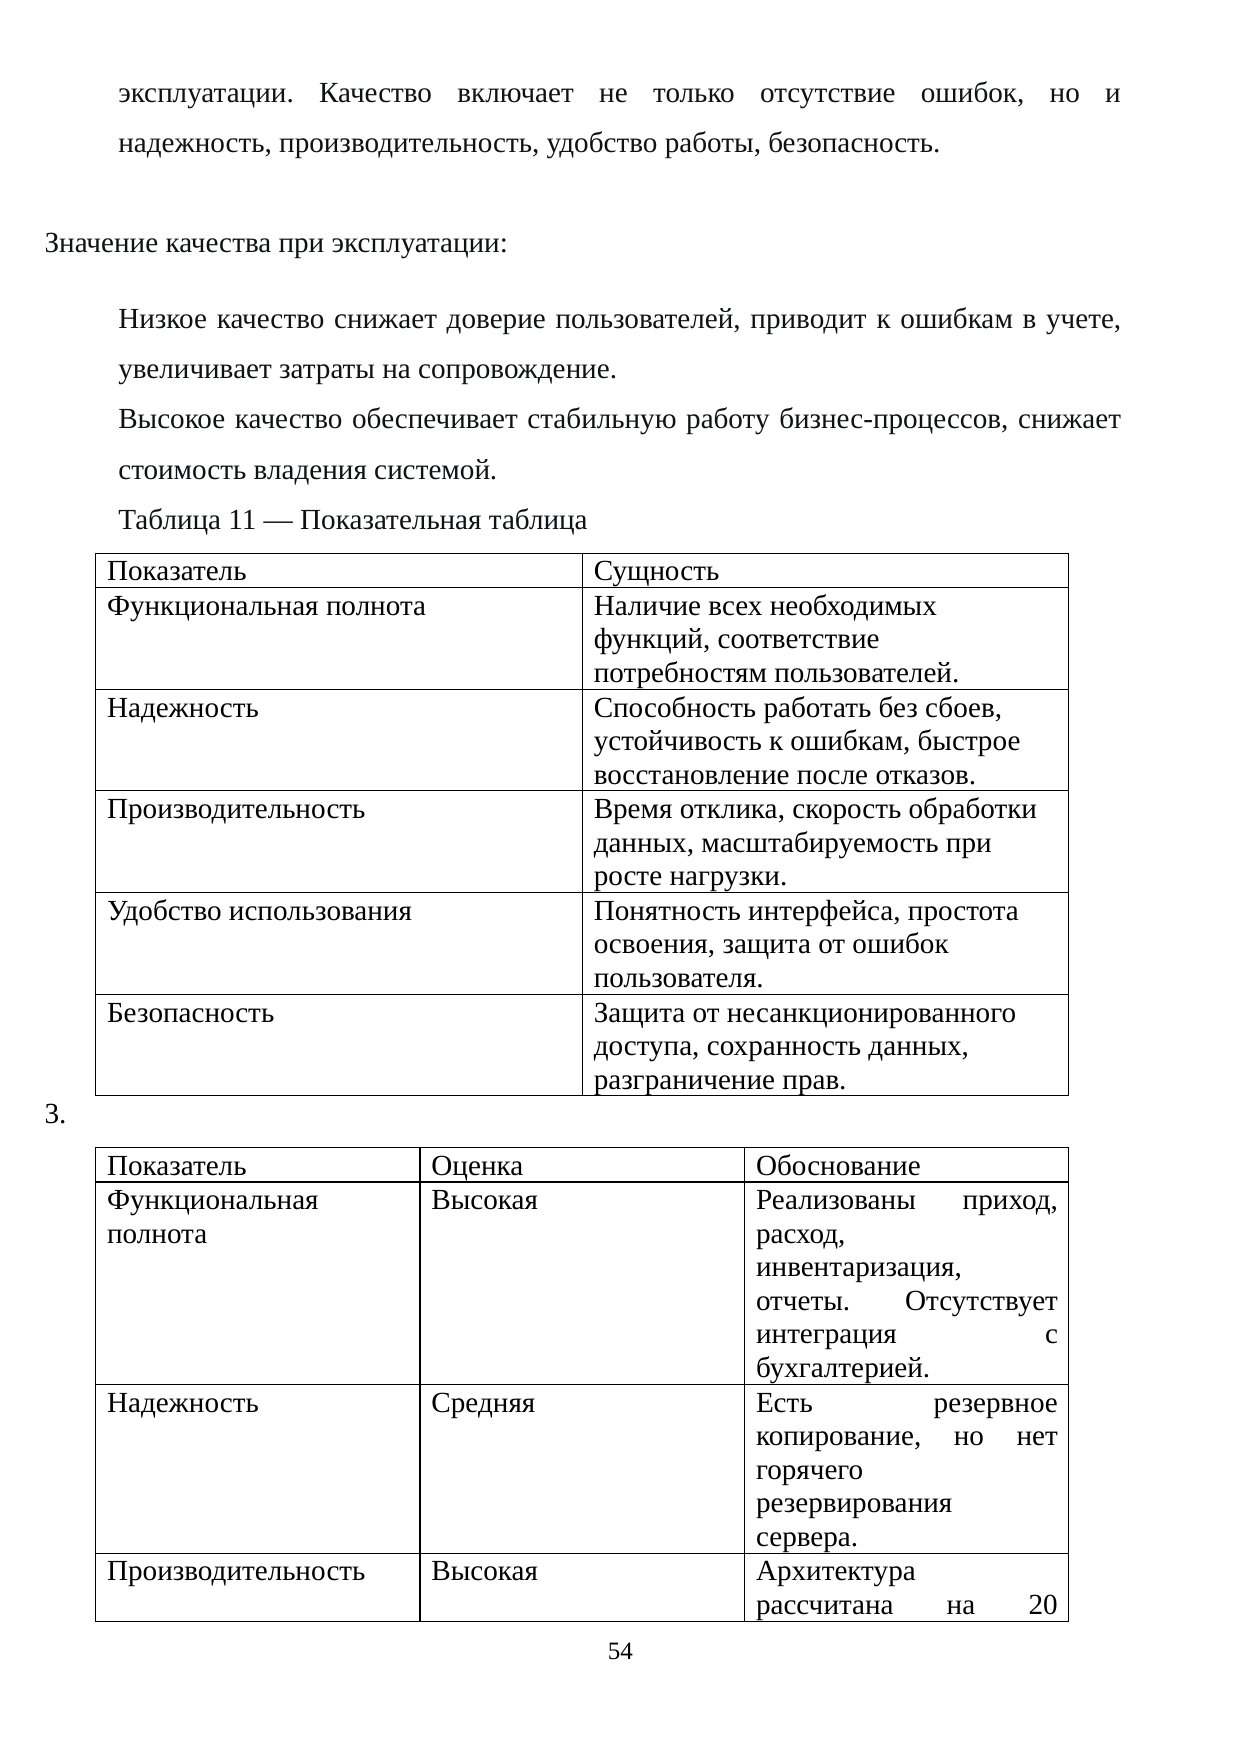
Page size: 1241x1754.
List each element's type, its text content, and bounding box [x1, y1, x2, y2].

table_cell Функциональная полнота [96, 588, 582, 689]
table_cell Высокая [421, 1554, 744, 1621]
table_cell Надежность [96, 1385, 419, 1552]
table_cell Производительность [96, 791, 582, 892]
table_cell Производительность [96, 1554, 419, 1621]
text Таблица 11 — Показательная таблица [118, 502, 1122, 536]
table_header Показатель [96, 1148, 419, 1181]
table_cell Функциональная полнота [96, 1183, 419, 1384]
text 3. [44, 1096, 1122, 1130]
table_cell Безопасность [96, 995, 582, 1095]
table_header Сущность [583, 554, 1068, 587]
list Высокое качество обеспечивает стабильную работу бизнес-процессов, снижает стоимость владения системой. [44, 402, 1122, 485]
text эксплуатации. Качество включает не только отсутствие ошибок, но и надежность, производительность, удобство работы, безопасность. [44, 75, 1122, 159]
table_cell Способность работать без сбоев, устойчивость к ошибкам, быстрое восстановление после отказов. [583, 690, 1068, 790]
table_cell Защита от несанкционированного доступа, сохранность данных, разграничение прав. [583, 995, 1068, 1095]
table_header Обоснование [745, 1148, 1068, 1181]
table_cell Понятность интерфейса, простота освоения, защита от ошибок пользователя. [583, 893, 1068, 994]
table_cell Архитектура рассчитана на 20 [745, 1554, 1068, 1621]
table_header Показатель [96, 554, 582, 587]
table_cell Есть резервное копирование, но нет горячего резервирования сервера. [745, 1385, 1068, 1552]
table_cell Реализованы приход, расход, инвентаризация, отчеты. Отсутствует интеграция с бухгалтерией. [745, 1183, 1068, 1384]
table_header Оценка [421, 1148, 744, 1181]
table_cell Надежность [96, 690, 582, 790]
text Значение качества при эксплуатации: [44, 226, 1122, 259]
table_cell Удобство использования [96, 893, 582, 994]
table_cell Наличие всех необходимых функций, соответствие потребностям пользователей. [583, 588, 1068, 689]
table_cell Высокая [421, 1183, 744, 1384]
table_cell Время отклика, скорость обработки данных, масштабируемость при росте нагрузки. [583, 791, 1068, 892]
list Низкое качество снижает доверие пользователей, приводит к ошибкам в учете, увеличивает затраты на сопровождение. [44, 301, 1122, 385]
table_cell Средняя [421, 1385, 744, 1552]
